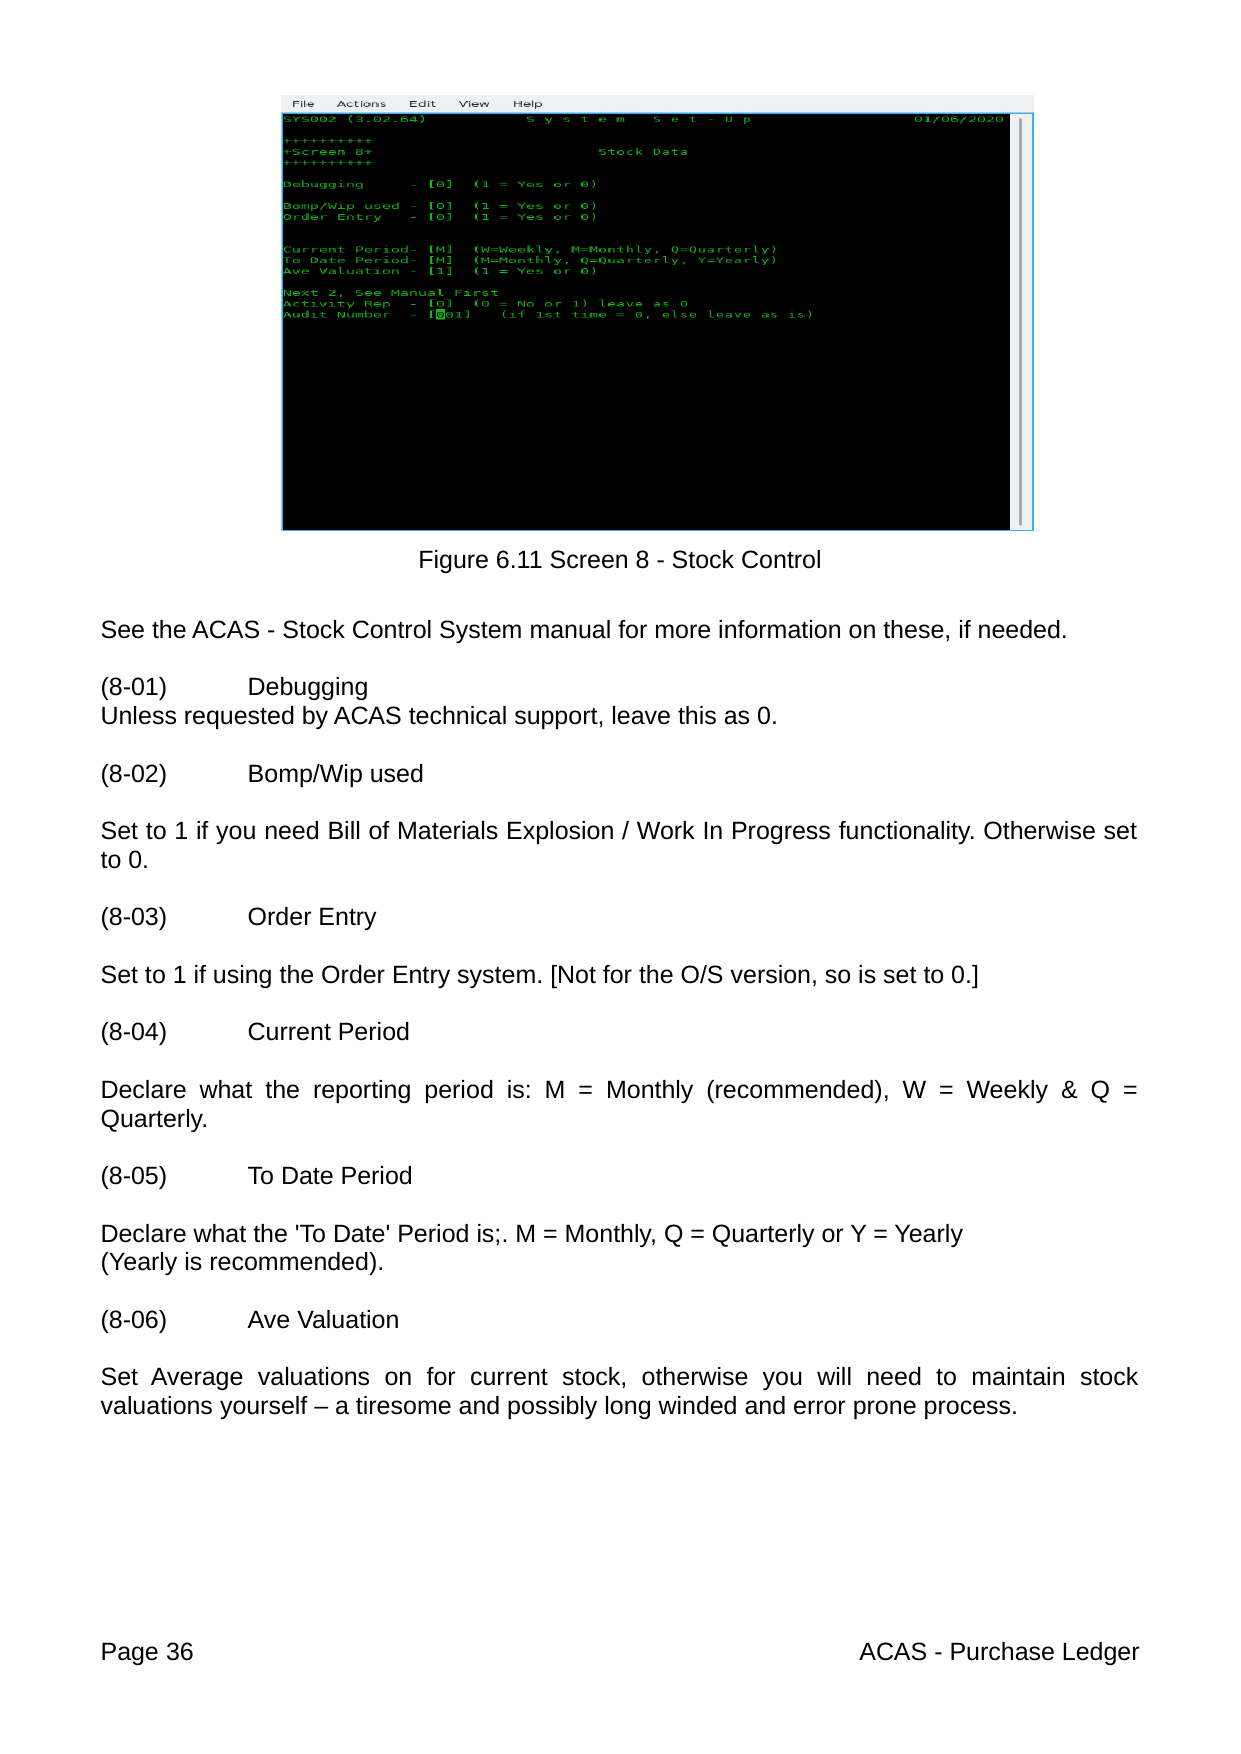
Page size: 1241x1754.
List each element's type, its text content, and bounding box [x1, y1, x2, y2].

text Unless requested by ACAS technical support, leave this as 0. [100, 701, 1140, 730]
picture [281, 95, 1035, 531]
text See the ACAS - Stock Control System manual for more information on these, if needed. [100, 615, 1140, 643]
text (8-03) Order Entry [100, 902, 1140, 931]
text Declare what the reporting period is: M = Monthly (recommended), W = Weekly & Q = Quarterly. [100, 1075, 1140, 1132]
text (8-06) Ave Valuation [100, 1305, 1140, 1333]
text (8-04) Current Period [100, 1017, 1140, 1046]
text (8-02) Bomp/Wip used [100, 758, 1140, 787]
text (8-05) To Date Period [100, 1161, 1140, 1190]
text (8-01) Debugging [100, 672, 1140, 701]
text Figure 6.11 Screen 8 - Stock Control [100, 545, 1140, 573]
text Set to 1 if using the Order Entry system. [Not for the O/S version, so is set to 0.] [100, 960, 1140, 988]
text Set to 1 if you need Bill of Materials Explosion / Work In Progress functionality. Otherwise set to 0. [100, 816, 1140, 873]
text (Yearly is recommended). [100, 1247, 1140, 1276]
text Declare what the 'To Date' Period is;. M = Monthly, Q = Quarterly or Y = Yearly [100, 1218, 1140, 1247]
text Set Average valuations on for current stock, otherwise you will need to maintain stock valuations yourself – a tiresome and possibly long winded and error prone process. [100, 1362, 1140, 1420]
